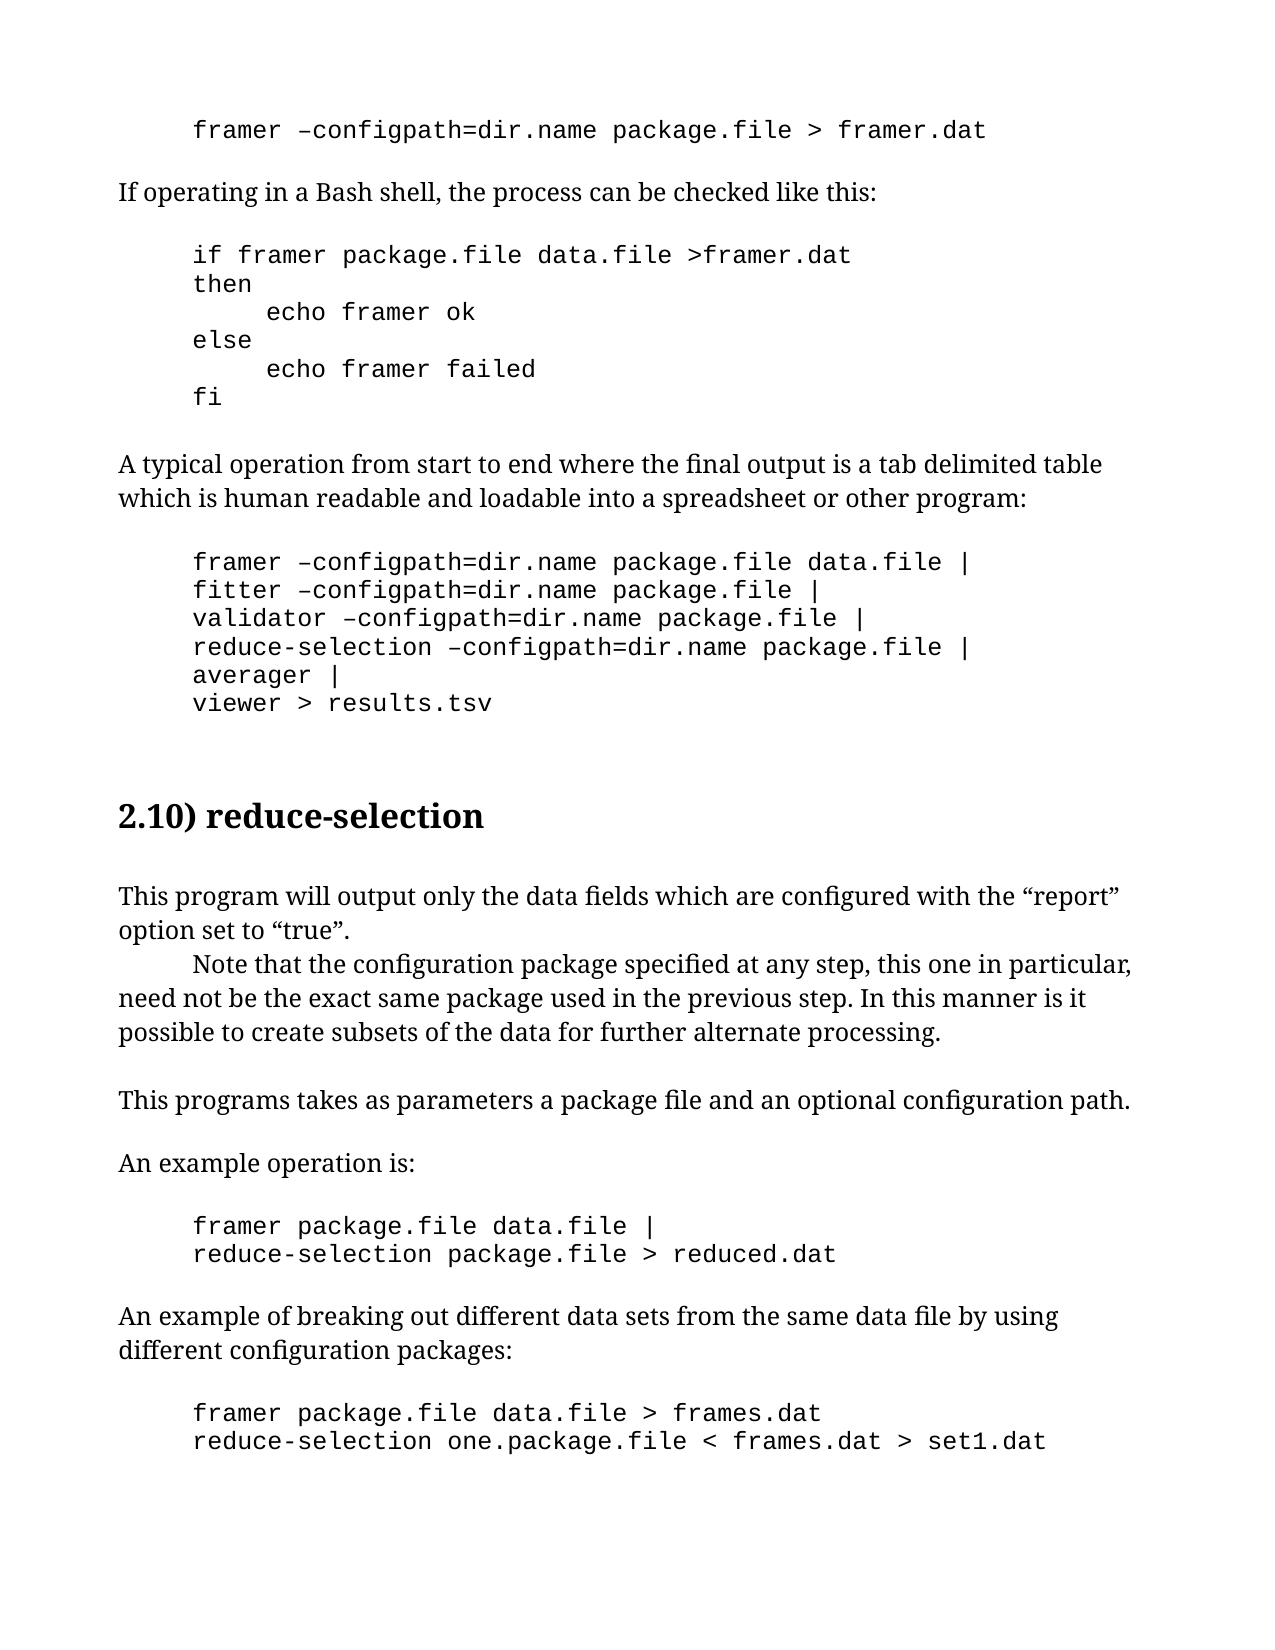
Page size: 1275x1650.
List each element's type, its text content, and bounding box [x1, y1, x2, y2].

text Note that the configuration package specified at any step, this one in particular, need not be the exact same package used in the previous step. In this manner is it possible to create subsets of the data for further alternate processing. [118, 947, 1157, 1049]
text validator –configpath=dir.name package.file | [118, 606, 1157, 634]
text framer –configpath=dir.name package.file > framer.dat [118, 118, 1157, 146]
text fi [118, 384, 1157, 413]
text then [118, 271, 1157, 299]
text framer package.file data.file > frames.dat [118, 1401, 1157, 1429]
text else [118, 328, 1157, 356]
text An example of breaking out different data sets from the same data file by using different configuration packages: [118, 1298, 1157, 1366]
text if framer package.file data.file >framer.dat [118, 243, 1157, 271]
text 2.10) reduce-selection [118, 793, 1157, 839]
text A typical operation from start to end where the final output is a tab delimited table which is human readable and loadable into a spreadsheet or other program: [118, 447, 1157, 515]
text averager | [118, 662, 1157, 691]
text reduce-selection package.file > reduced.dat [118, 1242, 1157, 1270]
text framer package.file data.file | [118, 1213, 1157, 1242]
text echo framer failed [118, 356, 1157, 384]
text viewer > results.tsv [118, 691, 1157, 719]
text reduce-selection one.package.file < frames.dat > set1.dat [118, 1429, 1157, 1457]
text framer –configpath=dir.name package.file data.file | [118, 549, 1157, 577]
text This program will output only the data fields which are configured with the “report” option set to “true”. [118, 878, 1157, 947]
text echo framer ok [118, 299, 1157, 328]
text reduce-selection –configpath=dir.name package.file | [118, 634, 1157, 662]
text This programs takes as parameters a package file and an optional configuration path. [118, 1083, 1157, 1117]
text fitter –configpath=dir.name package.file | [118, 577, 1157, 606]
text If operating in a Bash shell, the process can be checked like this: [118, 175, 1157, 209]
text An example operation is: [118, 1145, 1157, 1179]
